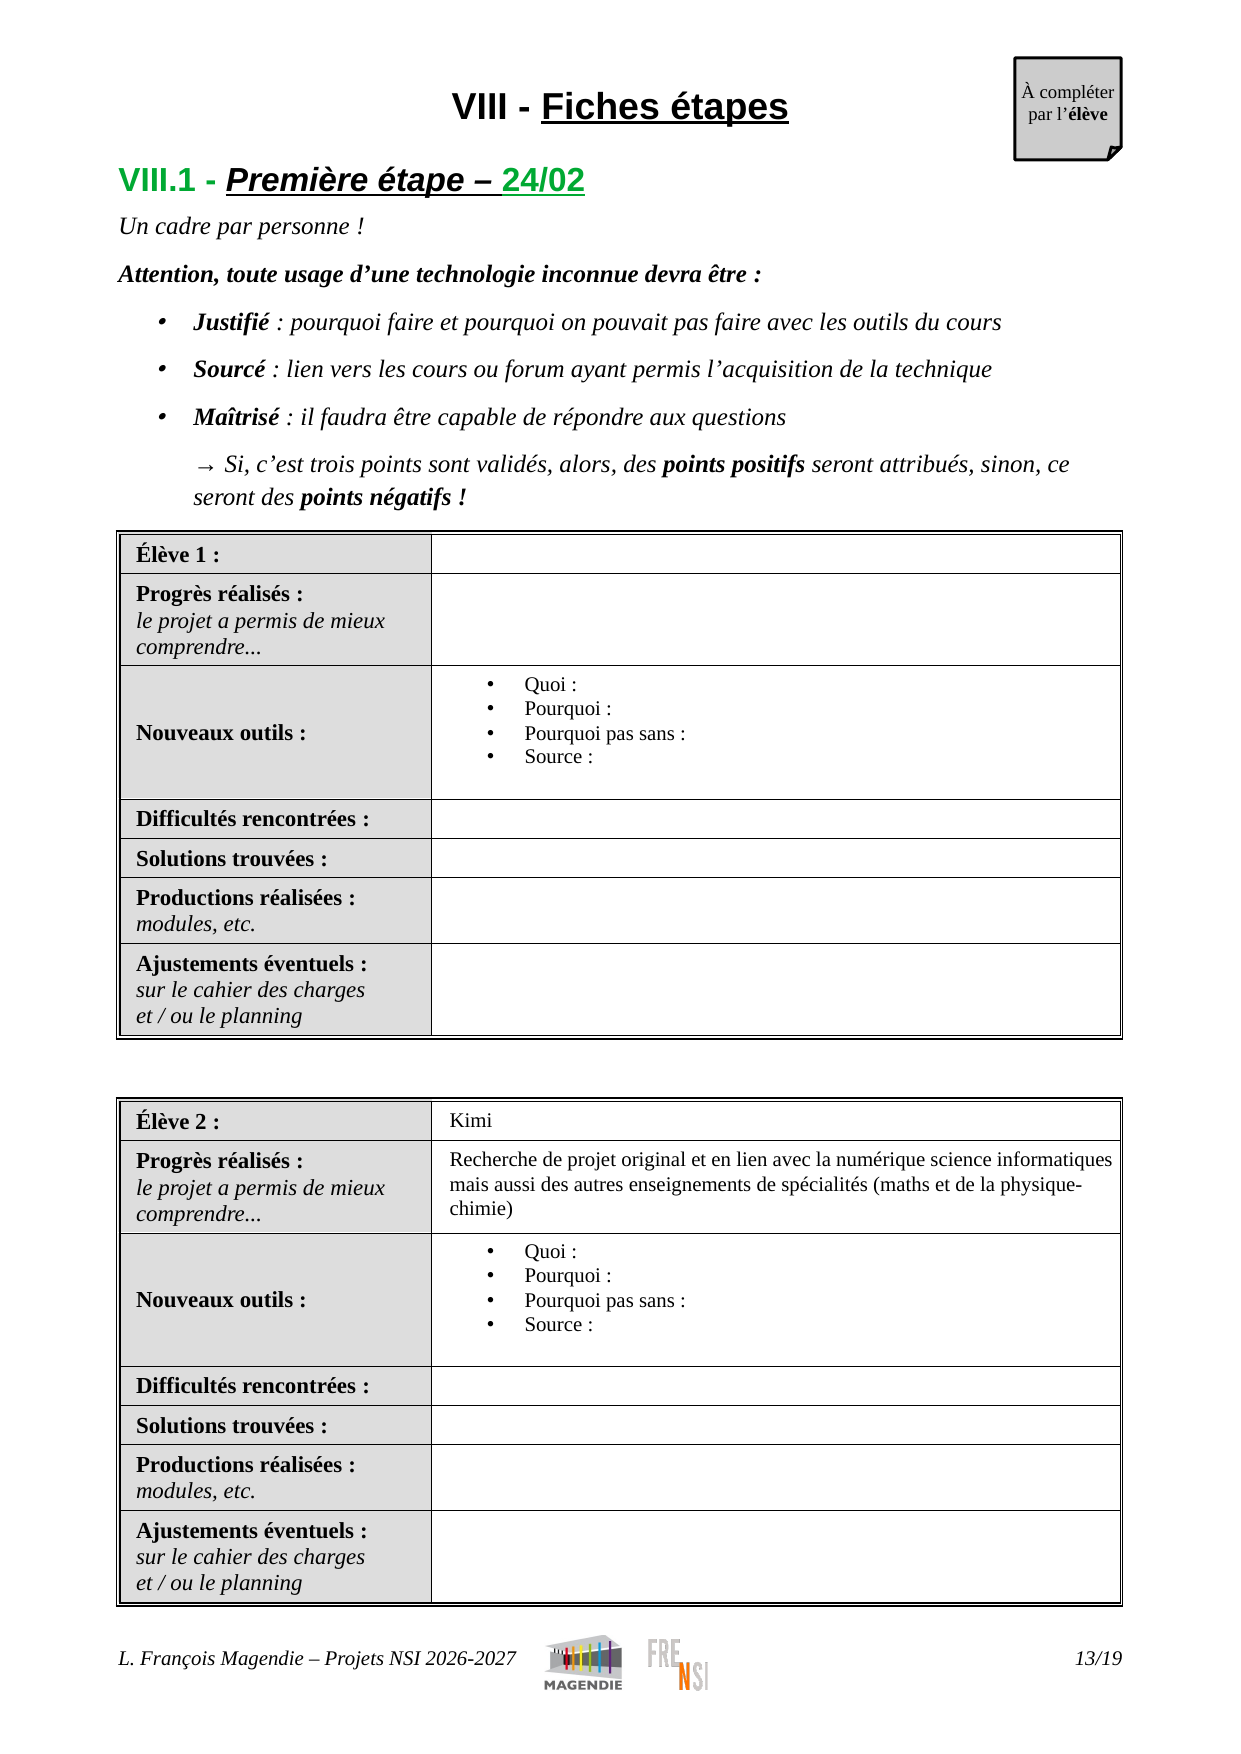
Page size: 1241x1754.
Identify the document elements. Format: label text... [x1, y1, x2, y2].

table_cell [432, 800, 1120, 838]
text Un cadre par personne ! [118, 211, 1122, 240]
table_cell Difficultés rencontrées : [121, 1367, 431, 1405]
subtitle Première étape – 24/02 [118, 161, 1122, 199]
text Attention, toute usage d’une technologie inconnue devra être : [118, 259, 1122, 288]
table_cell Quoi : Pourquoi : Pourquoi pas sans : Source : [432, 666, 1120, 798]
table_cell Progrès réalisés : le projet a permis de mieux comprendre... [121, 1141, 431, 1232]
table_cell [432, 574, 1120, 665]
table_cell Difficultés rencontrées : [121, 800, 431, 838]
picture [532, 1635, 633, 1695]
table_cell Recherche de projet original et en lien avec la numérique science informatiques mais aussi des autres enseignements de spécialités (maths et de la physique-chimie) [432, 1141, 1120, 1232]
list Justifié : pourquoi faire et pourquoi on pouvait pas faire avec les outils du cours [156, 307, 1122, 335]
picture [648, 1639, 708, 1691]
table_cell Solutions trouvées : [121, 1406, 431, 1444]
subtitle Fiches étapes [118, 84, 1013, 127]
table_cell [432, 944, 1120, 1035]
table_cell [432, 878, 1120, 943]
list Sourcé : lien vers les cours ou forum ayant permis l’acquisition de la technique [156, 354, 1122, 383]
table_cell [432, 1367, 1120, 1405]
table_cell Nouveaux outils : [121, 666, 431, 798]
list Maîtrisé : il faudra être capable de répondre aux questions [156, 402, 1122, 431]
table_header Élève 2 : [121, 1102, 431, 1140]
table_cell [432, 1445, 1120, 1510]
table_cell Productions réalisées : modules, etc. [121, 878, 431, 943]
table_cell Productions réalisées : modules, etc. [121, 1445, 431, 1510]
table_cell Solutions trouvées : [121, 839, 431, 877]
table_cell Progrès réalisés : le projet a permis de mieux comprendre... [121, 574, 431, 665]
table_header Élève 1 : [121, 535, 431, 573]
table_cell [432, 839, 1120, 877]
table_cell Quoi : Pourquoi : Pourquoi pas sans : Source : [432, 1234, 1120, 1366]
table_header [432, 535, 1120, 573]
table_cell Ajustements éventuels : sur le cahier des charges et / ou le planning [121, 944, 431, 1035]
table_cell Ajustements éventuels : sur le cahier des charges et / ou le planning [121, 1511, 431, 1602]
table_header Kimi [432, 1102, 1120, 1140]
table_cell Nouveaux outils : [121, 1234, 431, 1366]
table_cell [432, 1511, 1120, 1602]
table_cell [432, 1406, 1120, 1444]
list → Si, c’est trois points sont validés, alors, des points positifs seront attribués, sinon, ce seront des points négatifs ! [156, 449, 1122, 511]
